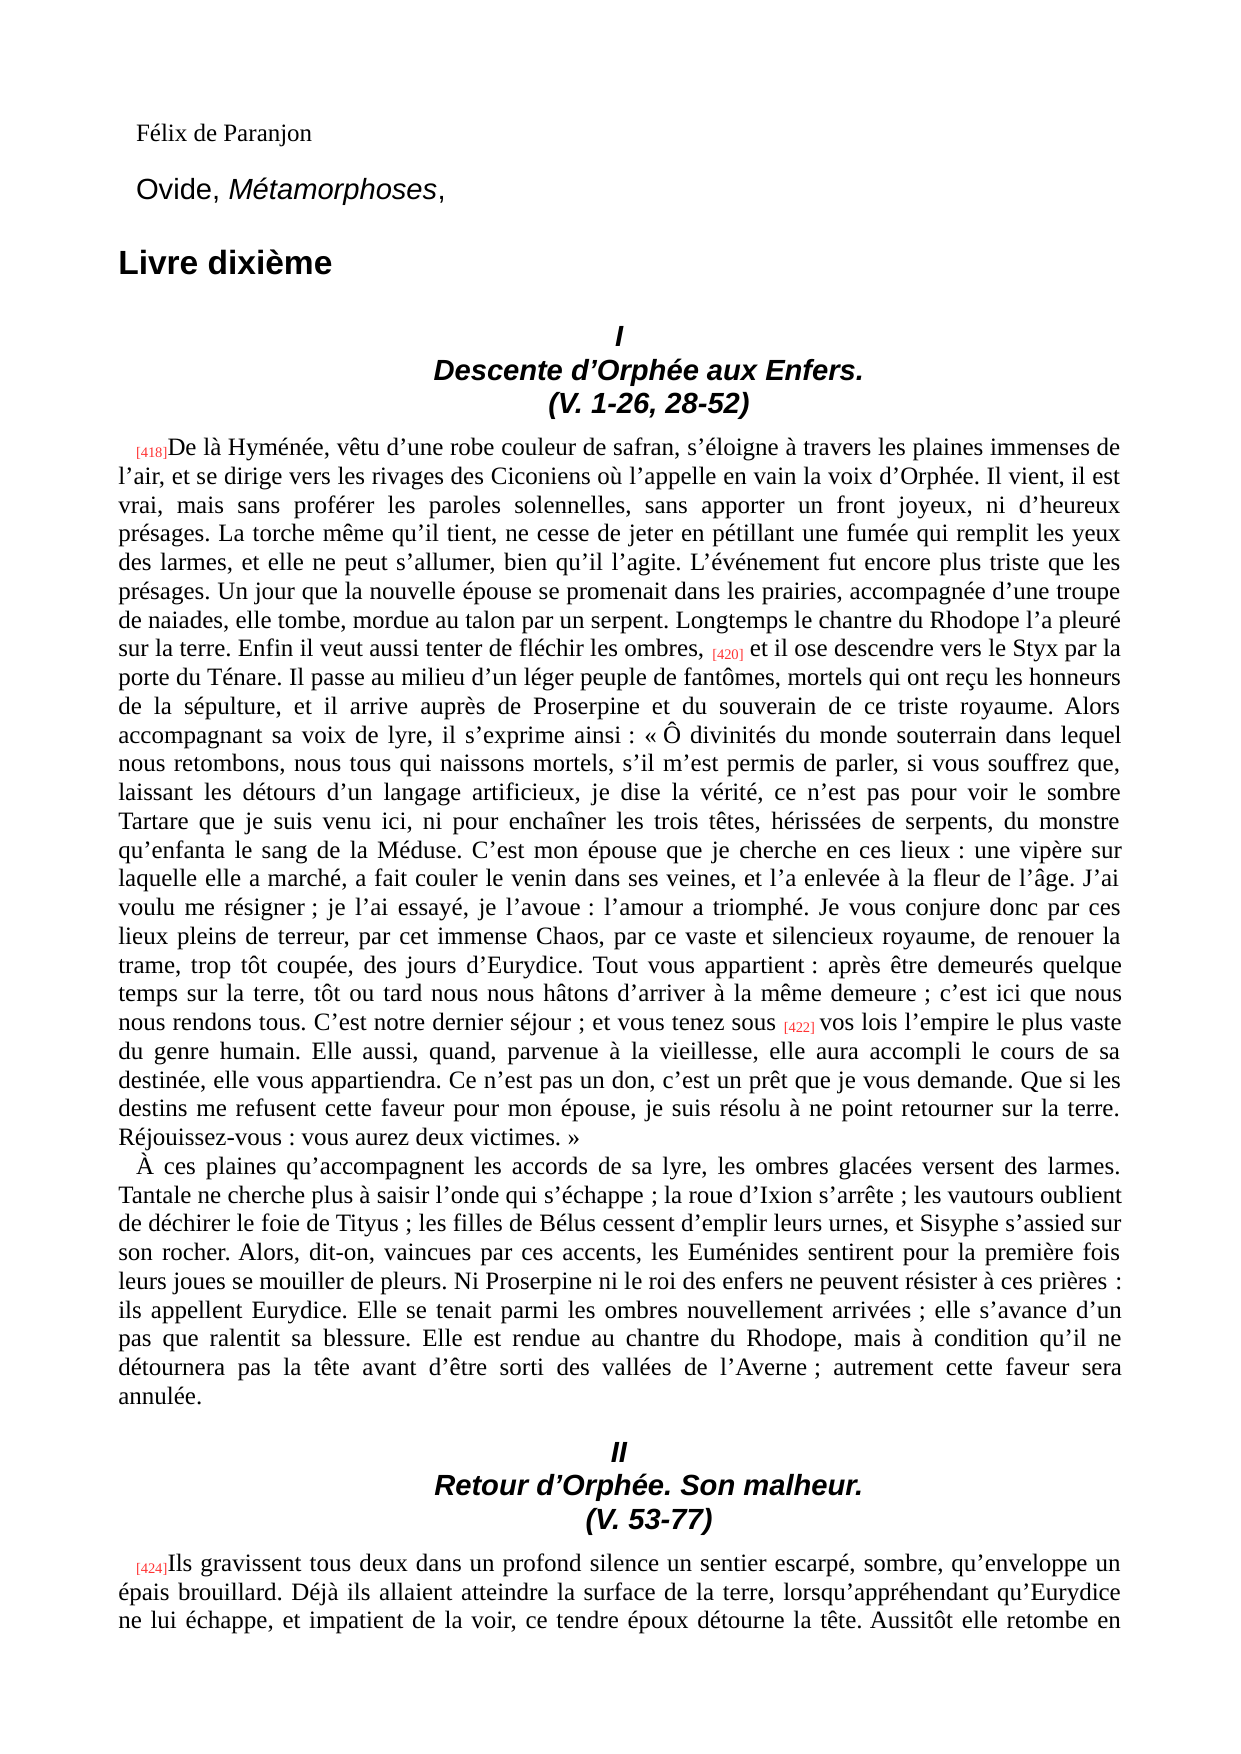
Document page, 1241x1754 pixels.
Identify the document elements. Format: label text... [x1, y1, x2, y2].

text [418]De là Hyménée, vêtu d’une robe couleur de safran, s’éloigne à travers les plaines immenses de l’air, et se dirige vers les rivages des Ciconiens où l’appelle en vain la voix d’Orphée. Il vient, il est vrai, mais sans proférer les paroles solennelles, sans apporter un front joyeux, ni d’heureux présages. La torche même qu’il tient, ne cesse de jeter en pétillant une fumée qui remplit les yeux des larmes, et elle ne peut s’allumer, bien qu’il l’agite. L’événement fut encore plus triste que les présages. Un jour que la nouvelle épouse se promenait dans les prairies, accompagnée d’une troupe de naiades, elle tombe, mordue au talon par un serpent. Longtemps le chantre du Rhodope l’a pleuré sur la terre. Enfin il veut aussi tenter de fléchir les ombres, [420] et il ose descendre vers le Styx par la porte du Ténare. Il passe au milieu d’un léger peuple de fantômes, mortels qui ont reçu les honneurs de la sépulture, et il arrive auprès de Proserpine et du souverain de ce triste royaume. Alors accompagnant sa voix de lyre, il s’exprime ainsi : « Ô divinités du monde souterrain dans lequel nous retombons, nous tous qui naissons mortels, s’il m’est permis de parler, si vous souffrez que, laissant les détours d’un langage artificieux, je dise la vérité, ce n’est pas pour voir le sombre Tartare que je suis venu ici, ni pour enchaîner les trois têtes, hérissées de serpents, du monstre qu’enfanta le sang de la Méduse. C’est mon épouse que je cherche en ces lieux : une vipère sur laquelle elle a marché, a fait couler le venin dans ses veines, et l’a enlevée à la fleur de l’âge. J’ai voulu me résigner ; je l’ai essayé, je l’avoue : l’amour a triomphé. Je vous conjure donc par ces lieux pleins de terreur, par cet immense Chaos, par ce vaste et silencieux royaume, de renouer la trame, trop tôt coupée, des jours d’Eurydice. Tout vous appartient : après être demeurés quelque temps sur la terre, tôt ou tard nous nous hâtons d’arriver à la même demeure ; c’est ici que nous nous rendons tous. C’est notre dernier séjour ; et vous tenez sous [422] vos lois l’empire le plus vaste du genre humain. Elle aussi, quand, parvenue à la vieillesse, elle aura accompli le cours de sa destinée, elle vous appartiendra. Ce n’est pas un don, c’est un prêt que je vous demande. Que si les destins me refusent cette faveur pour mon épouse, je suis résolu à ne point retourner sur la terre. Réjouissez-vous : vous aurez deux victimes. » [118, 432, 1122, 1151]
text À ces plaines qu’accompagnent les accords de sa lyre, les ombres glacées versent des larmes. Tantale ne cherche plus à saisir l’onde qui s’échappe ; la roue d’Ixion s’arrête ; les vautours oublient de déchirer le foie de Tityus ; les filles de Bélus cessent d’emplir leurs urnes, et Sisyphe s’assied sur son rocher. Alors, dit-on, vaincues par ces accents, les Euménides sentirent pour la première fois leurs joues se mouiller de pleurs. Ni Proserpine ni le roi des enfers ne peuvent résister à ces prières : ils appellent Eurydice. Elle se tenait parmi les ombres nouvellement arrivées ; elle s’avance d’un pas que ralentit sa blessure. Elle est rendue au chantre du Rhodope, mais à condition qu’il ne détournera pas la tête avant d’être sorti des vallées de l’Averne ; autrement cette faveur sera annulée. [118, 1151, 1122, 1410]
subtitle II Retour d’Orphée. Son malheur. (V. 53-77) [118, 1435, 1122, 1535]
text Félix de Paranjon [118, 118, 1122, 147]
subtitle I Descente d’Orphée aux Enfers. (V. 1-26, 28-52) [118, 319, 1122, 420]
subtitle Livre dixième [118, 243, 1122, 282]
text [424]Ils gravissent tous deux dans un profond silence un sentier escarpé, sombre, qu’enveloppe un épais brouillard. Déjà ils allaient atteindre la surface de la terre, lorsqu’appréhendant qu’Eurydice ne lui échappe, et impatient de la voir, ce tendre époux détourne la tête. Aussitôt elle retombe en [118, 1548, 1122, 1634]
subtitle Ovide, Métamorphoses, [118, 172, 1122, 205]
